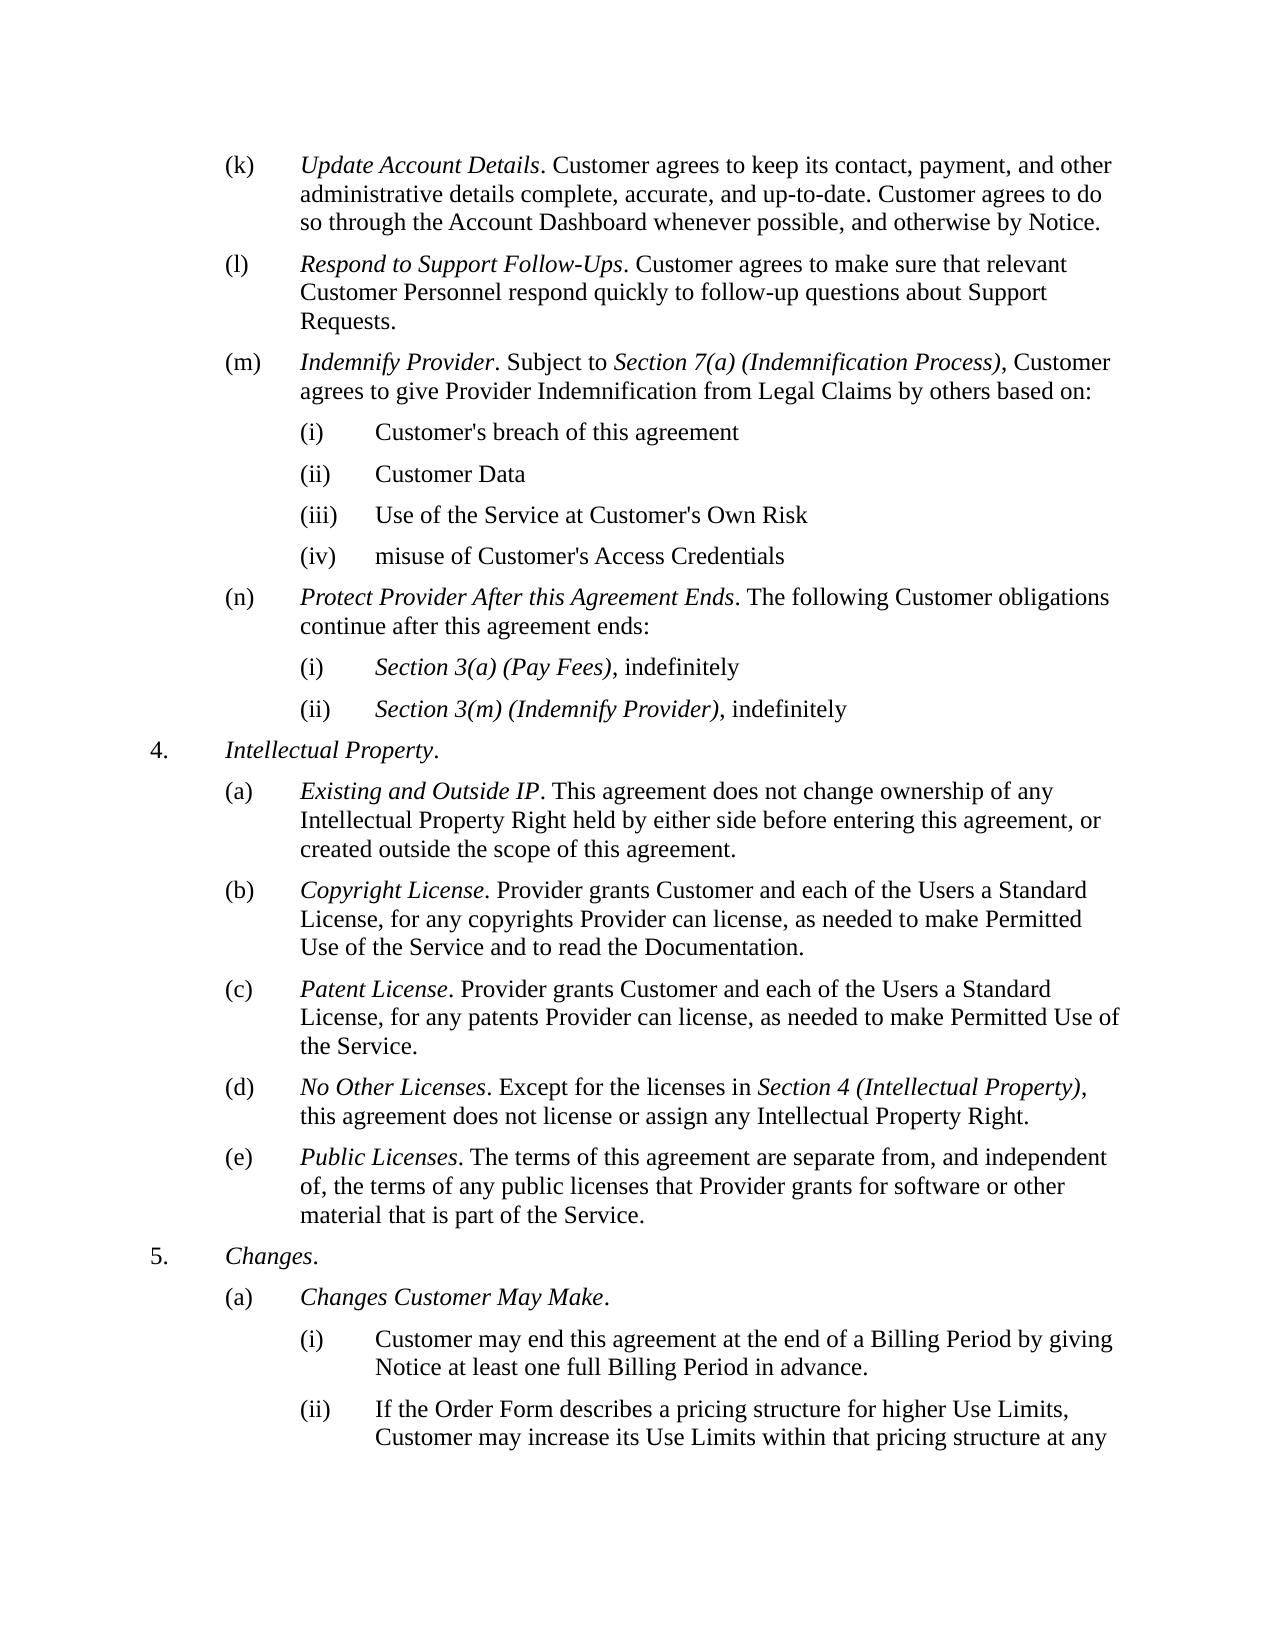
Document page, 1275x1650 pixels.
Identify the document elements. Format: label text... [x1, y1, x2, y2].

text (iii) Use of the Service at Customer's Own Risk [300, 500, 1125, 529]
text (ii) Section 3(m) (Indemnify Provider), indefinitely [300, 694, 1125, 722]
text (i) Customer's breach of this agreement [300, 417, 1125, 446]
text 5. Changes. [150, 1241, 1125, 1270]
text (k) Update Account Details. Customer agrees to keep its contact, payment, and other administrative details complete, accurate, and up-to-date. Customer agrees to do so through the Account Dashboard whenever possible, and otherwise by Notice. [225, 150, 1125, 236]
text (m) Indemnify Provider. Subject to Section 7(a) (Indemnification Process), Customer agrees to give Provider Indemnification from Legal Claims by others based on: [225, 347, 1125, 405]
text (i) Section 3(a) (Pay Fees), indefinitely [300, 652, 1125, 681]
text (i) Customer may end this agreement at the end of a Billing Period by giving Notice at least one full Billing Period in advance. [300, 1324, 1125, 1381]
text (b) Copyright License. Provider grants Customer and each of the Users a Standard License, for any copyrights Provider can license, as needed to make Permitted Use of the Service and to read the Documentation. [225, 875, 1125, 961]
text (iv) misuse of Customer's Access Credentials [300, 541, 1125, 570]
text (e) Public Licenses. The terms of this agreement are separate from, and independent of, the terms of any public licenses that Provider grants for software or other material that is part of the Service. [225, 1142, 1125, 1229]
text (a) Existing and Outside IP. This agreement does not change ownership of any Intellectual Property Right held by either side before entering this agreement, or created outside the scope of this agreement. [225, 776, 1125, 862]
text 4. Intellectual Property. [150, 735, 1125, 764]
text (ii) If the Order Form describes a pricing structure for higher Use Limits, Customer may increase its Use Limits within that pricing structure at any [300, 1394, 1125, 1451]
text (n) Protect Provider After this Agreement Ends. The following Customer obligations continue after this agreement ends: [225, 582, 1125, 640]
text (ii) Customer Data [300, 459, 1125, 487]
text (l) Respond to Support Follow-Ups. Customer agrees to make sure that relevant Customer Personnel respond quickly to follow-up questions about Support Requests. [225, 249, 1125, 335]
text (c) Patent License. Provider grants Customer and each of the Users a Standard License, for any patents Provider can license, as needed to make Permitted Use of the Service. [225, 974, 1125, 1060]
text (d) No Other Licenses. Except for the licenses in Section 4 (Intellectual Property), this agreement does not license or assign any Intellectual Property Right. [225, 1072, 1125, 1130]
text (a) Changes Customer May Make. [225, 1282, 1125, 1311]
